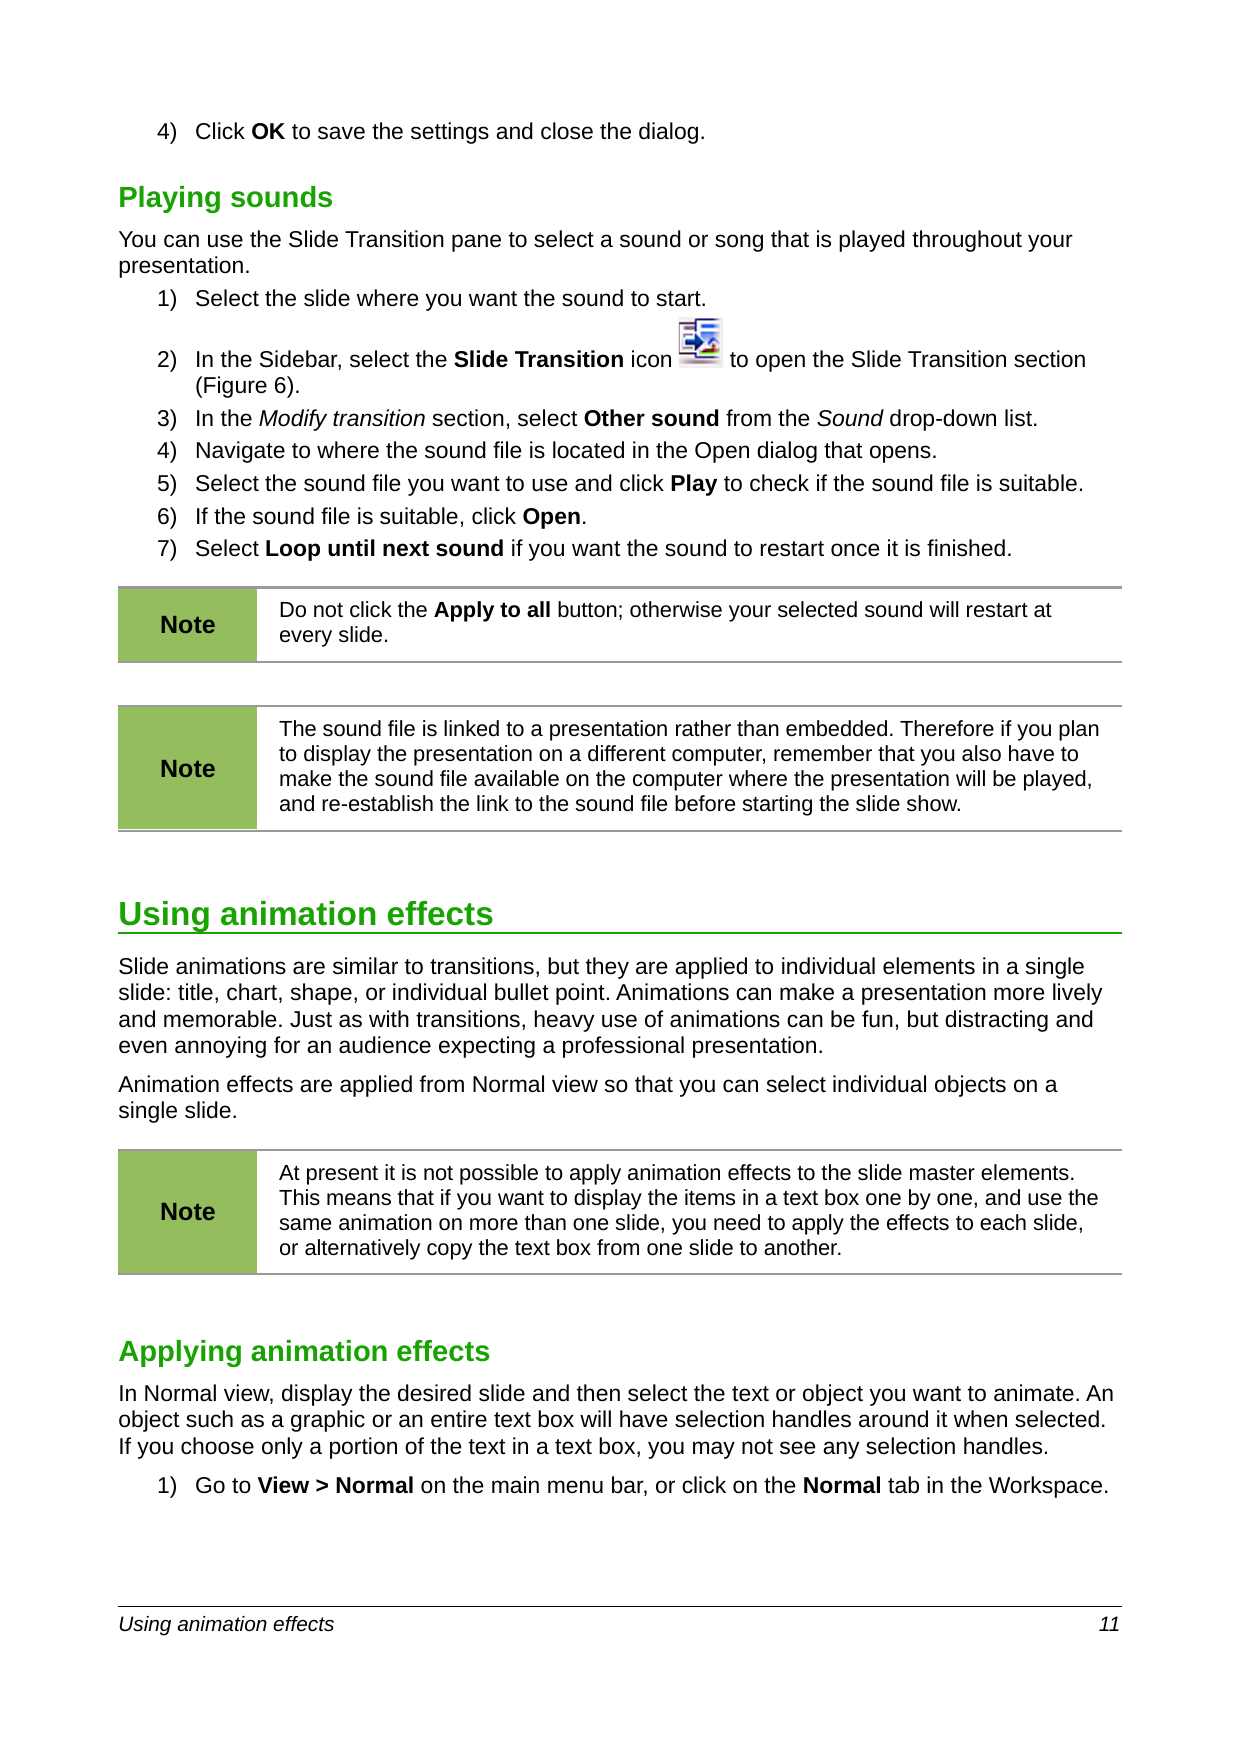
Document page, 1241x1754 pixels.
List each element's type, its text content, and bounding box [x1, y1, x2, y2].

table_header Do not click the Apply to all button; otherwise your selected sound will restart at every slide. [258, 589, 1122, 661]
picture [678, 317, 724, 368]
subtitle Playing sounds [118, 180, 1122, 213]
list Go to View > Normal on the main menu bar, or click on the Normal tab in the Workspace. [177, 1472, 1122, 1498]
text Animation effects are applied from Normal view so that you can select individual objects on a single slide. [118, 1071, 1122, 1124]
text Slide animations are similar to transitions, but they are applied to individual elements in a single slide: title, chart, shape, or individual bullet point. Animations can make a presentation more lively and memorable. Just as with transitions, heavy use of animations can be fun, but distracting and even annoying for an audience expecting a professional presentation. [118, 953, 1122, 1058]
table_header The sound file is linked to a presentation rather than embedded. Therefore if you plan to display the presentation on a different computer, remember that you also have to make the sound file available on the computer where the presentation will be played, and re-establish the link to the sound file before starting the slide show. [258, 707, 1122, 829]
list You can use the Slide Transition pane to select a sound or song that is played throughout your presentation. [118, 226, 1122, 279]
list Select Loop until next sound if you want the sound to restart once it is finished. [177, 535, 1122, 562]
list In the Modify transition section, select Other sound from the Sound drop-down list. [177, 405, 1122, 431]
table_header Note [118, 707, 257, 829]
list Navigate to where the sound file is located in the Open dialog that opens. [177, 437, 1122, 464]
list Select the sound file you want to use and click Play to check if the sound file is suitable. [177, 470, 1122, 496]
table_header Note [118, 1151, 257, 1273]
list Click OK to save the settings and close the dialog. [177, 118, 1122, 144]
list If the sound file is suitable, click Open. [177, 503, 1122, 529]
list Select the slide where you want the sound to start. [177, 285, 1122, 311]
table_header Note [118, 589, 257, 661]
subtitle Using animation effects [118, 894, 1122, 932]
text In Normal view, display the desired slide and then select the text or object you want to animate. An object such as a graphic or an entire text box will have selection handles around it when selected. If you choose only a portion of the text in a text box, you may not see any selection handles. [118, 1380, 1122, 1459]
table_header At present it is not possible to apply animation effects to the slide master elements. This means that if you want to display the items in a text box one by one, and use the same animation on more than one slide, you need to apply the effects to each slide, or alternatively copy the text box from one slide to another. [258, 1151, 1122, 1273]
subtitle Applying animation effects [118, 1334, 1122, 1368]
list In the Sidebar, select the Slide Transition icon to open the Slide Transition section (Figure 6). [177, 318, 1122, 398]
